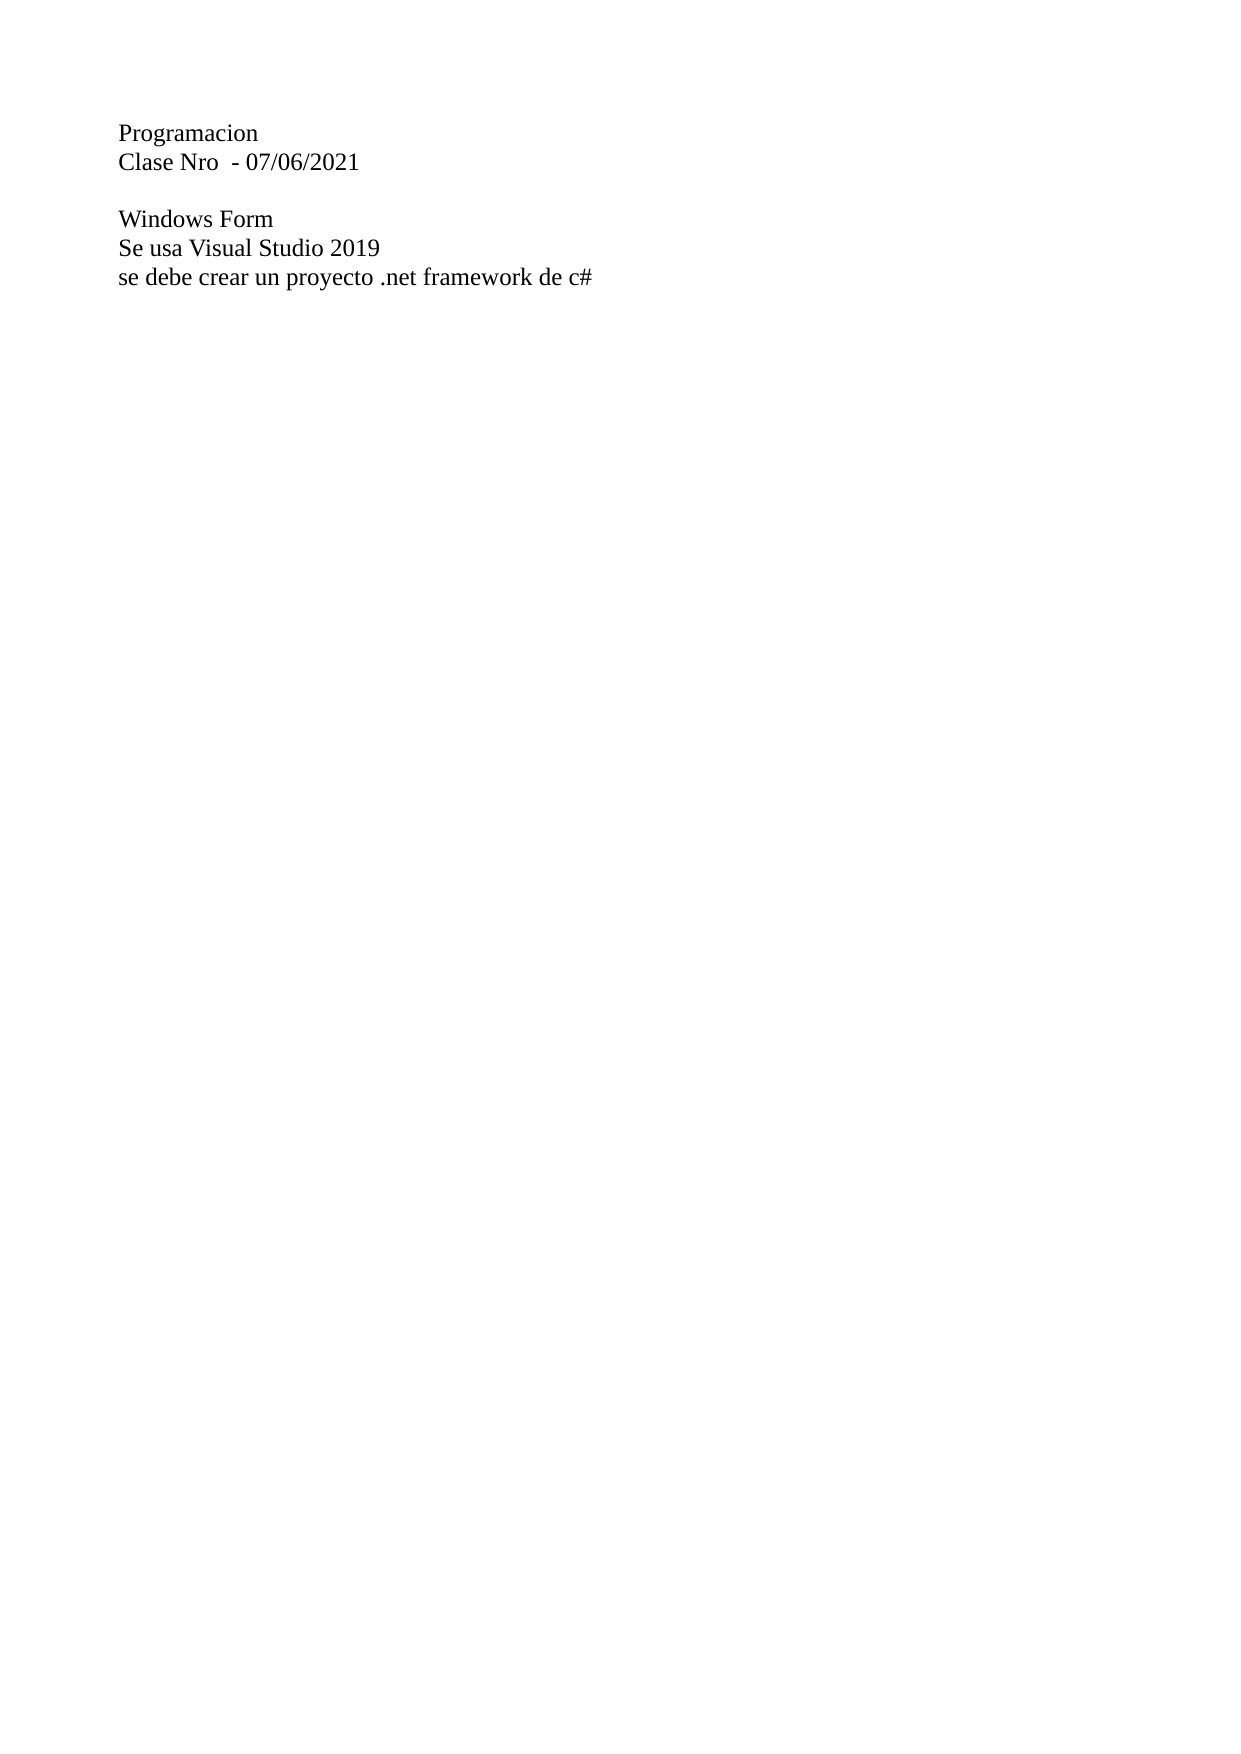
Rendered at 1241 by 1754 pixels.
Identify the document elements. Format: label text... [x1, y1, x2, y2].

text Programacion [118, 118, 1122, 147]
text Clase Nro - 07/06/2021 [118, 147, 1122, 176]
text Se usa Visual Studio 2019 [118, 233, 1122, 262]
text se debe crear un proyecto .net framework de c# [118, 262, 1122, 291]
text Windows Form [118, 204, 1122, 233]
